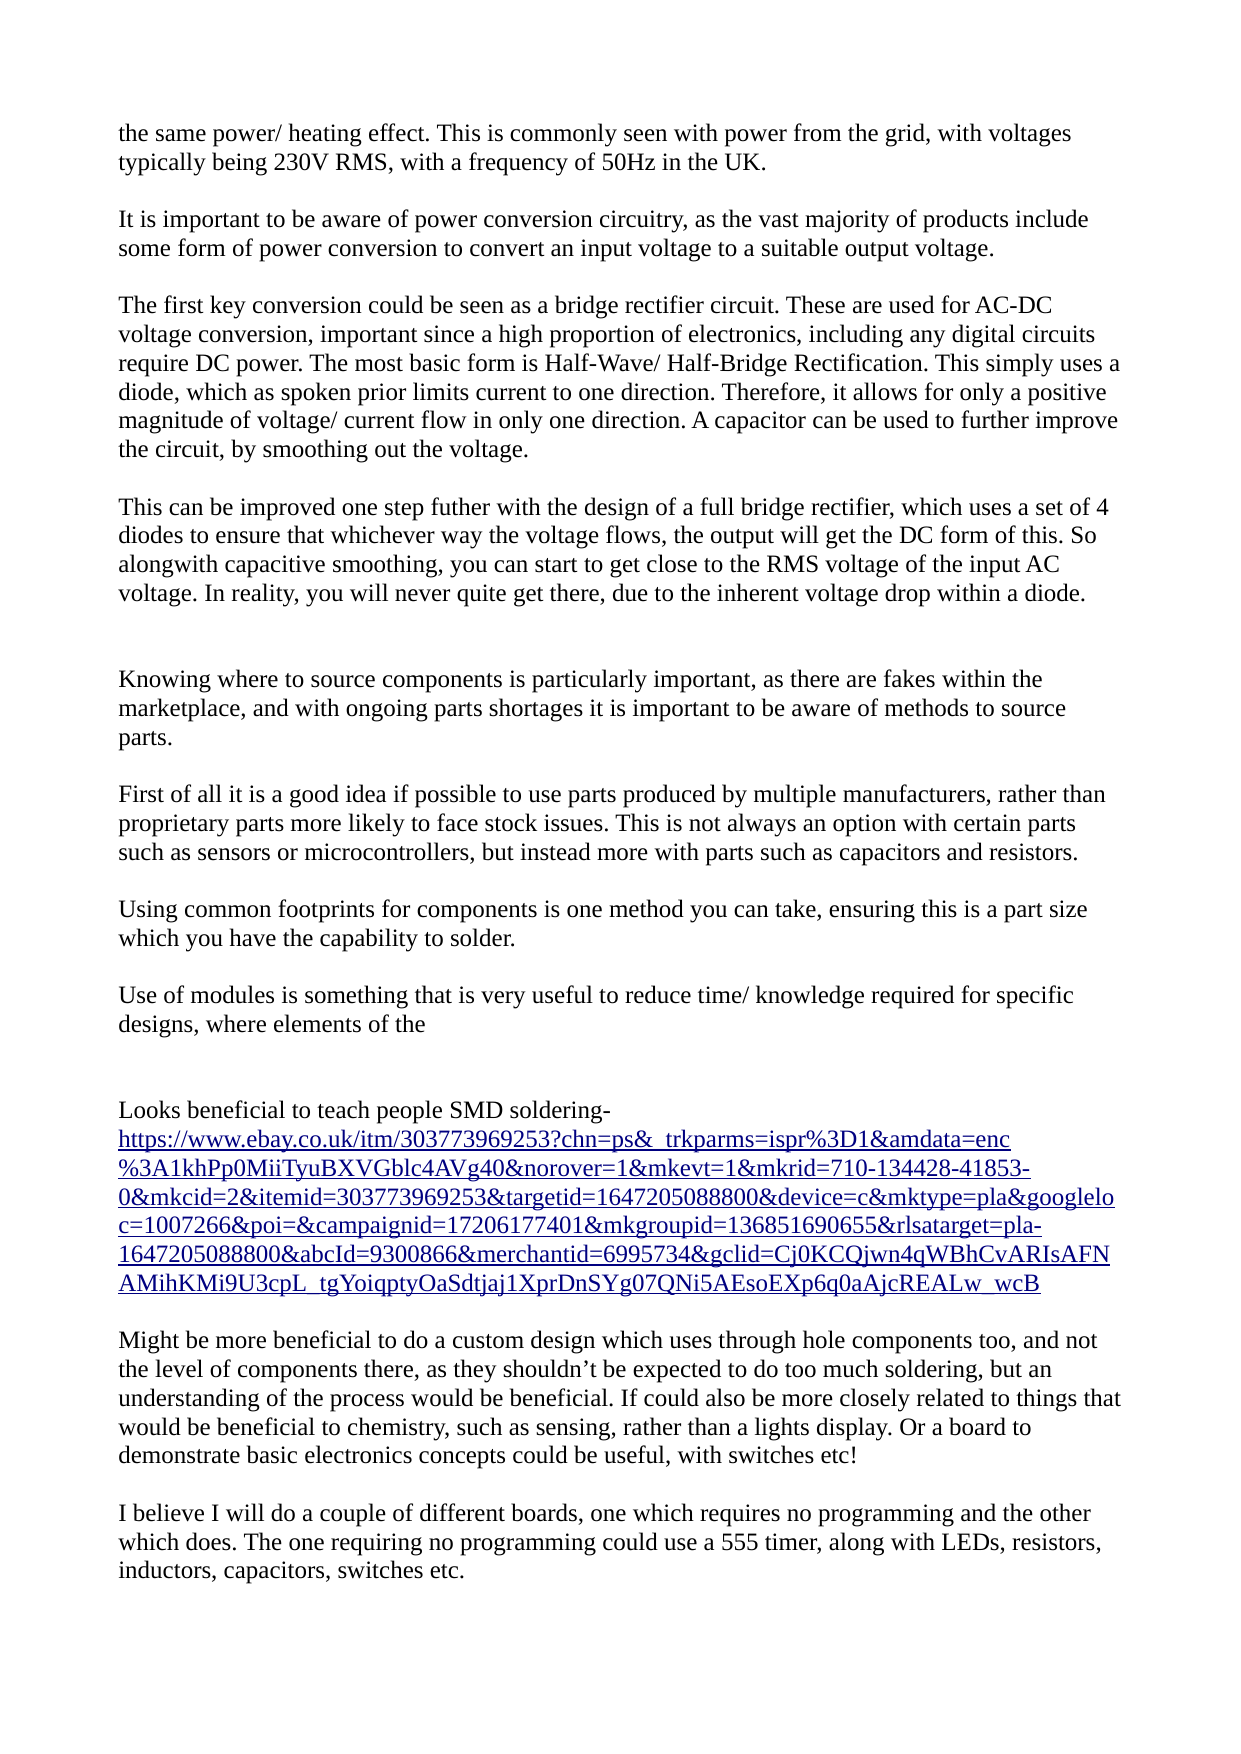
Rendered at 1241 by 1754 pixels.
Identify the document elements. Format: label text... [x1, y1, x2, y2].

text This can be improved one step futher with the design of a full bridge rectifier, which uses a set of 4 diodes to ensure that whichever way the voltage flows, the output will get the DC form of this. So alongwith capacitive smoothing, you can start to get close to the RMS voltage of the input AC voltage. In reality, you will never quite get there, due to the inherent voltage drop within a diode. [118, 492, 1122, 607]
text Use of modules is something that is very useful to reduce time/ knowledge required for specific designs, where elements of the [118, 981, 1122, 1038]
text Looks beneficial to teach people SMD soldering- [118, 1096, 1122, 1124]
text It is important to be aware of power conversion circuitry, as the vast majority of products include some form of power conversion to convert an input voltage to a suitable output voltage. [118, 204, 1122, 262]
text https://www.ebay.co.uk/itm/303773969253?chn=ps&_trkparms=ispr%3D1&amdata=enc%3A1khPp0MiiTyuBXVGblc4AVg40&norover=1&mkevt=1&mkrid=710-134428-41853-0&mkcid=2&itemid=303773969253&targetid=1647205088800&device=c&mktype=pla&googleloc=1007266&poi=&campaignid=17206177401&mkgroupid=136851690655&rlsatarget=pla-1647205088800&abcId=9300866&merchantid=6995734&gclid=Cj0KCQjwn4qWBhCvARIsAFNAMihKMi9U3cpL_tgYoiqptyOaSdtjaj1XprDnSYg07QNi5AEsoEXp6q0aAjcREALw_wcB [118, 1124, 1122, 1297]
text the same power/ heating effect. This is commonly seen with power from the grid, with voltages typically being 230V RMS, with a frequency of 50Hz in the UK. [118, 118, 1122, 176]
text Might be more beneficial to do a custom design which uses through hole components too, and not the level of components there, as they shouldn’t be expected to do too much soldering, but an understanding of the process would be beneficial. If could also be more closely related to things that would be beneficial to chemistry, such as sensing, rather than a lights display. Or a board to demonstrate basic electronics concepts could be useful, with switches etc! [118, 1326, 1122, 1469]
text The first key conversion could be seen as a bridge rectifier circuit. These are used for AC-DC voltage conversion, important since a high proportion of electronics, including any digital circuits require DC power. The most basic form is Half-Wave/ Half-Bridge Rectification. This simply uses a diode, which as spoken prior limits current to one direction. Therefore, it allows for only a positive magnitude of voltage/ current flow in only one direction. A capacitor can be used to further improve the circuit, by smoothing out the voltage. [118, 291, 1122, 463]
text Knowing where to source components is particularly important, as there are fakes within the marketplace, and with ongoing parts shortages it is important to be aware of methods to source parts. [118, 664, 1122, 751]
text Using common footprints for components is one method you can take, ensuring this is a part size which you have the capability to solder. [118, 894, 1122, 952]
text First of all it is a good idea if possible to use parts produced by multiple manufacturers, rather than proprietary parts more likely to face stock issues. This is not always an option with certain parts such as sensors or microcontrollers, but instead more with parts such as capacitors and resistors. [118, 779, 1122, 866]
text I believe I will do a couple of different boards, one which requires no programming and the other which does. The one requiring no programming could use a 555 timer, along with LEDs, resistors, inductors, capacitors, switches etc. [118, 1498, 1122, 1584]
